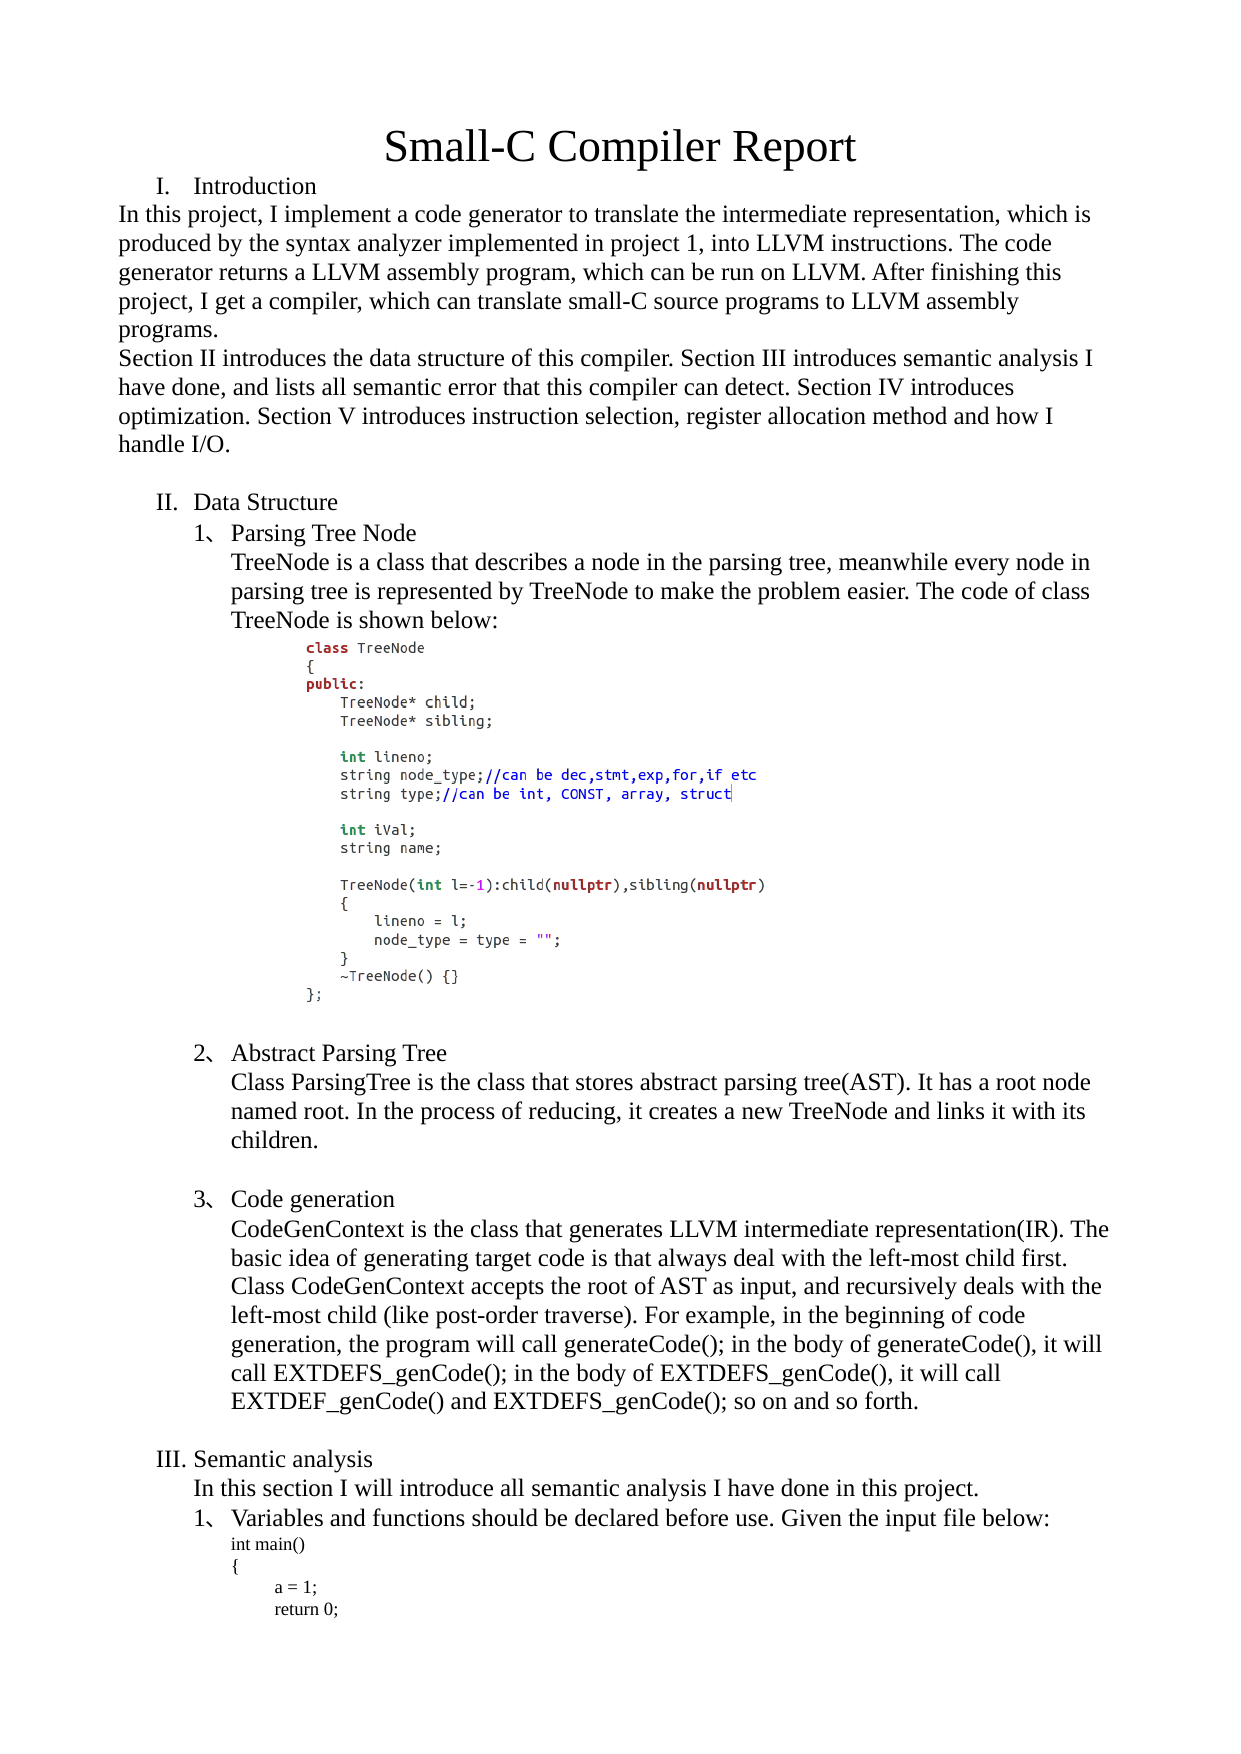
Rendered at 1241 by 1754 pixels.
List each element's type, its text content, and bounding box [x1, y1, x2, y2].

picture [302, 633, 938, 1007]
list return 0; [193, 1598, 1122, 1619]
list Data Structure [156, 487, 1122, 516]
list Section II introduces the data structure of this compiler. Section III introduces semantic analysis I have done, and lists all semantic error that this compiler can detect. Section IV introduces optimization. Section V introduces instruction selection, register allocation method and how I handle I/O. [81, 343, 1122, 458]
list a = 1; [193, 1576, 1122, 1598]
list In this project, I implement a code generator to translate the intermediate representation, which is produced by the syntax analyzer implemented in project 1, into LLVM instructions. The code generator returns a LLVM assembly program, which can be run on LLVM. After finishing this project, I get a compiler, which can translate small-C source programs to LLVM assembly programs. [81, 199, 1122, 343]
list Semantic analysis [156, 1444, 1122, 1473]
list Abstract Parsing Tree [193, 1036, 1122, 1067]
list TreeNode is a class that describes a node in the parsing tree, meanwhile every node in parsing tree is represented by TreeNode to make the problem easier. The code of class TreeNode is shown below: [193, 547, 1122, 634]
list Parsing Tree Node [193, 516, 1122, 547]
list Introduction [156, 171, 1122, 199]
list In this section I will introduce all semantic analysis I have done in this project. [156, 1473, 1122, 1501]
list { [193, 1555, 1122, 1576]
list CodeGenContext is the class that generates LLVM intermediate representation(IR). The basic idea of generating target code is that always deal with the left-most child first. Class CodeGenContext accepts the root of AST as input, and recursively deals with the left-most child (like post-order traverse). For example, in the beginning of code generation, the program will call generateCode(); in the body of generateCode(), it will call EXTDEFS_genCode(); in the body of EXTDEFS_genCode(), it will call EXTDEF_genCode() and EXTDEFS_genCode(); so on and so forth. [193, 1214, 1122, 1415]
list Variables and functions should be declared before use. Given the input file below: [193, 1501, 1122, 1533]
text Small-C Compiler Report [118, 118, 1122, 171]
list Class ParsingTree is the class that stores abstract parsing tree(AST). It has a root node named root. In the process of reducing, it creates a new TreeNode and links it with its children. [193, 1067, 1122, 1153]
list Code generation [193, 1182, 1122, 1214]
list int main() [193, 1533, 1122, 1555]
